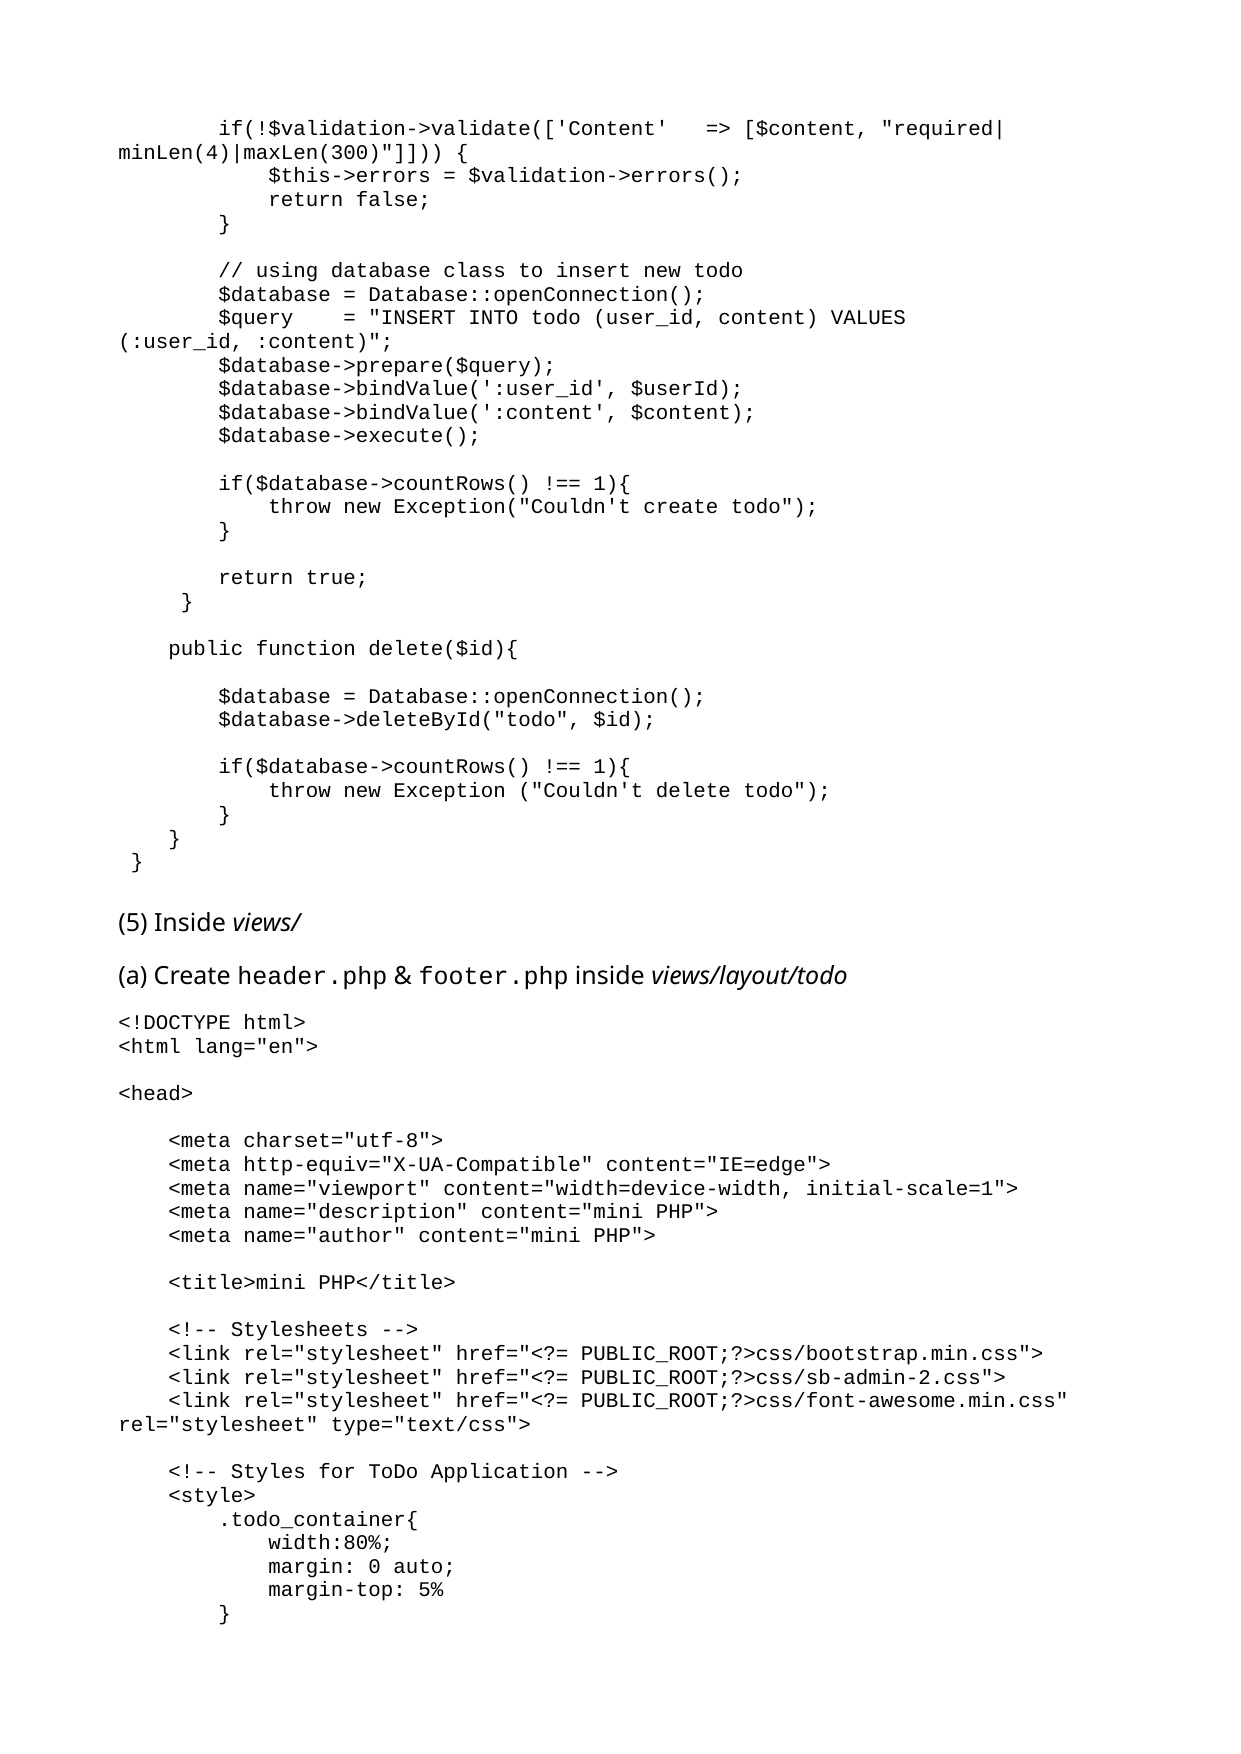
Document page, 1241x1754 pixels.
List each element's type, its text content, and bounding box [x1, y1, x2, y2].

text <style> [118, 1485, 1122, 1508]
text <title>mini PHP</title> [118, 1272, 1122, 1296]
text } [118, 804, 1122, 827]
text $database->execute(); [118, 426, 1122, 449]
text $this->errors = $validation->errors(); [118, 165, 1122, 189]
text (5) Inside views/ [118, 904, 1122, 938]
text // using database class to insert new todo [118, 260, 1122, 284]
text if($database->countRows() !== 1){ [118, 757, 1122, 780]
text <meta name="description" content="mini PHP"> [118, 1201, 1122, 1225]
text } [118, 520, 1122, 544]
text public function delete($id){ [118, 638, 1122, 662]
text <head> [118, 1083, 1122, 1107]
text $database->bindValue(':content', $content); [118, 402, 1122, 426]
text width:80%; [118, 1532, 1122, 1556]
text } [118, 827, 1122, 851]
text margin-top: 5% [118, 1579, 1122, 1603]
text if(!$validation->validate(['Content' => [$content, "required|minLen(4)|maxLen(300)"]])) { [118, 118, 1122, 165]
text } [118, 1603, 1122, 1627]
text margin: 0 auto; [118, 1556, 1122, 1579]
text (a) Create header.php & footer.php inside views/layout/todo [118, 958, 1122, 992]
text <!-- Styles for ToDo Application --> [118, 1461, 1122, 1485]
text $database = Database::openConnection(); [118, 686, 1122, 709]
text <meta http-equiv="X-UA-Compatible" content="IE=edge"> [118, 1154, 1122, 1177]
text <meta name="author" content="mini PHP"> [118, 1225, 1122, 1248]
text if($database->countRows() !== 1){ [118, 473, 1122, 496]
text <meta charset="utf-8"> [118, 1130, 1122, 1154]
text } [118, 213, 1122, 236]
text <html lang="en"> [118, 1036, 1122, 1059]
text $query = "INSERT INTO todo (user_id, content) VALUES (:user_id, :content)"; [118, 307, 1122, 354]
text throw new Exception ("Couldn't delete todo"); [118, 780, 1122, 804]
text $database->bindValue(':user_id', $userId); [118, 378, 1122, 402]
text } [118, 851, 1122, 875]
text return true; [118, 567, 1122, 591]
text } [118, 591, 1122, 615]
text throw new Exception("Couldn't create todo"); [118, 496, 1122, 520]
text <!-- Stylesheets --> [118, 1319, 1122, 1343]
text <!DOCTYPE html> [118, 1012, 1122, 1036]
text .todo_container{ [118, 1508, 1122, 1532]
text <link rel="stylesheet" href="<?= PUBLIC_ROOT;?>css/bootstrap.min.css"> [118, 1343, 1122, 1367]
text $database->prepare($query); [118, 354, 1122, 378]
text $database = Database::openConnection(); [118, 284, 1122, 307]
text <link rel="stylesheet" href="<?= PUBLIC_ROOT;?>css/sb-admin-2.css"> [118, 1367, 1122, 1390]
text return false; [118, 189, 1122, 213]
text <link rel="stylesheet" href="<?= PUBLIC_ROOT;?>css/font-awesome.min.css" rel="stylesheet" type="text/css"> [118, 1390, 1122, 1438]
text $database->deleteById("todo", $id); [118, 709, 1122, 733]
text <meta name="viewport" content="width=device-width, initial-scale=1"> [118, 1177, 1122, 1201]
